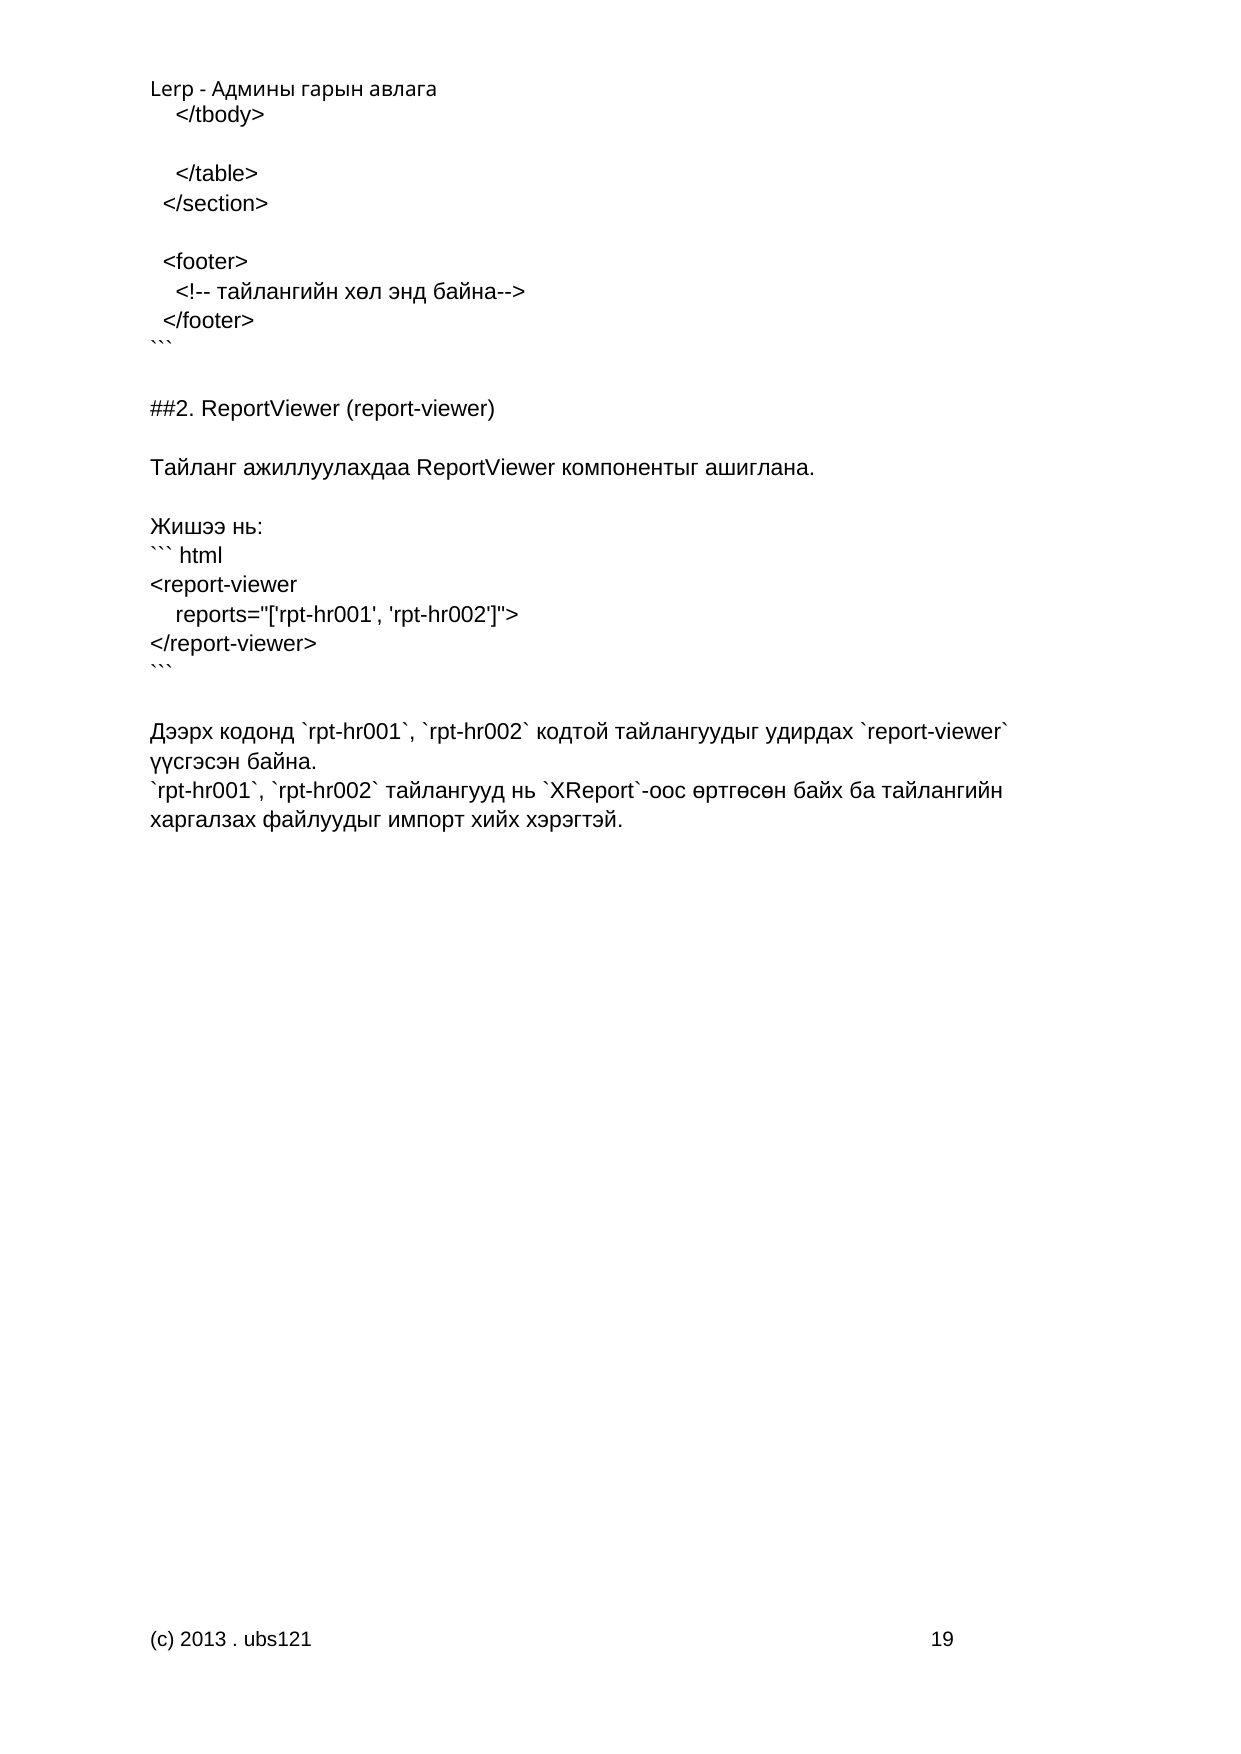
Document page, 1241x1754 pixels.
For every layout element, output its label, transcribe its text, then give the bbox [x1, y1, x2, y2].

text <!-- тайлангийн хөл энд байна--> [150, 278, 1090, 304]
text Дээрх кодонд `rpt-hr001`, `rpt-hr002` кодтой тайлангуудыг удирдах `report-viewer` үүсгэсэн байна. [150, 719, 1090, 774]
text </report-viewer> [150, 631, 1090, 657]
text </tbody> [150, 102, 1090, 128]
text ``` [150, 337, 1090, 363]
text reports="['rpt-hr001', 'rpt-hr002']"> [150, 602, 1090, 627]
text `rpt-hr001`, `rpt-hr002` тайлангууд нь `XReport`-оос өртгөсөн байх ба тайлангийн харгалзах файлуудыг импорт хийх хэрэгтэй. [150, 778, 1090, 833]
text ##2. ReportViewer (report-viewer) [150, 396, 1090, 422]
text ``` [150, 660, 1090, 686]
text ``` html [150, 543, 1090, 568]
text Жишээ нь: [150, 513, 1090, 539]
text </section> [150, 190, 1090, 216]
text <footer> [150, 249, 1090, 275]
text Тайланг ажиллуулахдаа ReportViewer компонентыг ашиглана. [150, 455, 1090, 480]
text <report-viewer [150, 572, 1090, 598]
text </table> [150, 161, 1090, 187]
text </footer> [150, 308, 1090, 333]
